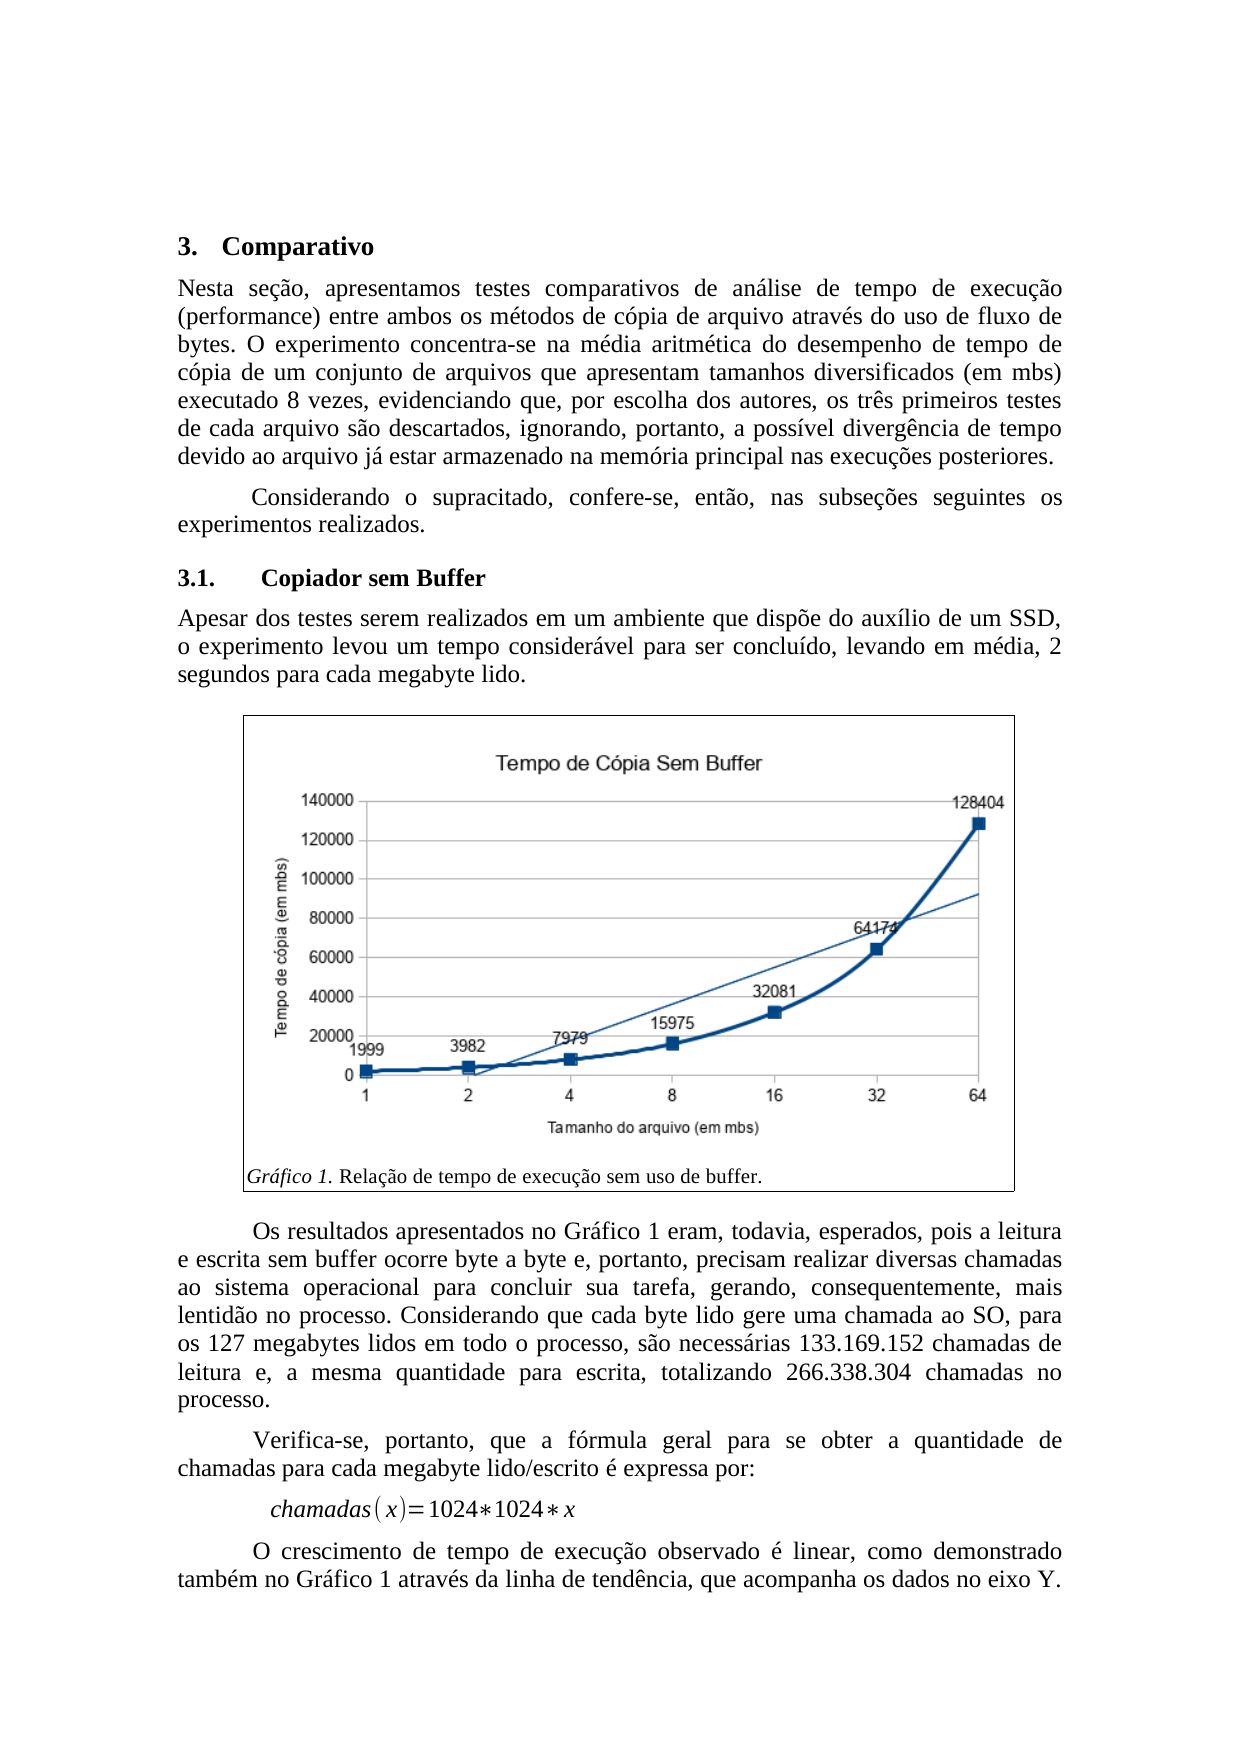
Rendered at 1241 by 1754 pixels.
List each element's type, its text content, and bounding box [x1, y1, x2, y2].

subtitle 3.1. Copiador sem Buffer [177, 563, 1063, 591]
picture [246, 731, 1011, 1161]
text Nesta seção, apresentamos testes comparativos de análise de tempo de execução (performance) entre ambos os métodos de cópia de arquivo através do uso de fluxo de bytes. O experimento concentra-se na média aritmética do desempenho de tempo de cópia de um conjunto de arquivos que apresentam tamanhos diversificados (em mbs) executado 8 vezes, evidenciando que, por escolha dos autores, os três primeiros testes de cada arquivo são descartados, ignorando, portanto, a possível divergência de tempo devido ao arquivo já estar armazenado na memória principal nas execuções posteriores. [177, 274, 1063, 470]
title Comparativo [177, 231, 1063, 261]
text Considerando o supracitado, confere-se, então, nas subseções seguintes os experimentos realizados. [177, 482, 1063, 538]
text Apesar dos testes serem realizados em um ambiente que dispõe do auxílio de um SSD, o experimento levou um tempo considerável para ser concluído, levando em média, 2 segundos para cada megabyte lido. [177, 604, 1063, 688]
text Os resultados apresentados no Gráfico 1 eram, todavia, esperados, pois a leitura e escrita sem buffer ocorre byte a byte e, portanto, precisam realizar diversas chamadas ao sistema operacional para concluir sua tarefa, gerando, consequentemente, mais lentidão no processo. Considerando que cada byte lido gere uma chamada ao SO, para os 127 megabytes lidos em todo o processo, são necessárias 133.169.152 chamadas de leitura e, a mesma quantidade para escrita, totalizando 266.338.304 chamadas no processo. [177, 1217, 1063, 1413]
text Verifica-se, portanto, que a fórmula geral para se obter a quantidade de chamadas para cada megabyte lido/escrito é expressa por: [177, 1426, 1063, 1482]
text O crescimento de tempo de execução observado é linear, como demonstrado também no Gráfico 1 através da linha de tendência, que acompanha os dados no eixo Y. [177, 1537, 1063, 1593]
text Gráfico 1. Relação de tempo de execução sem uso de buffer. [246, 1161, 1011, 1188]
